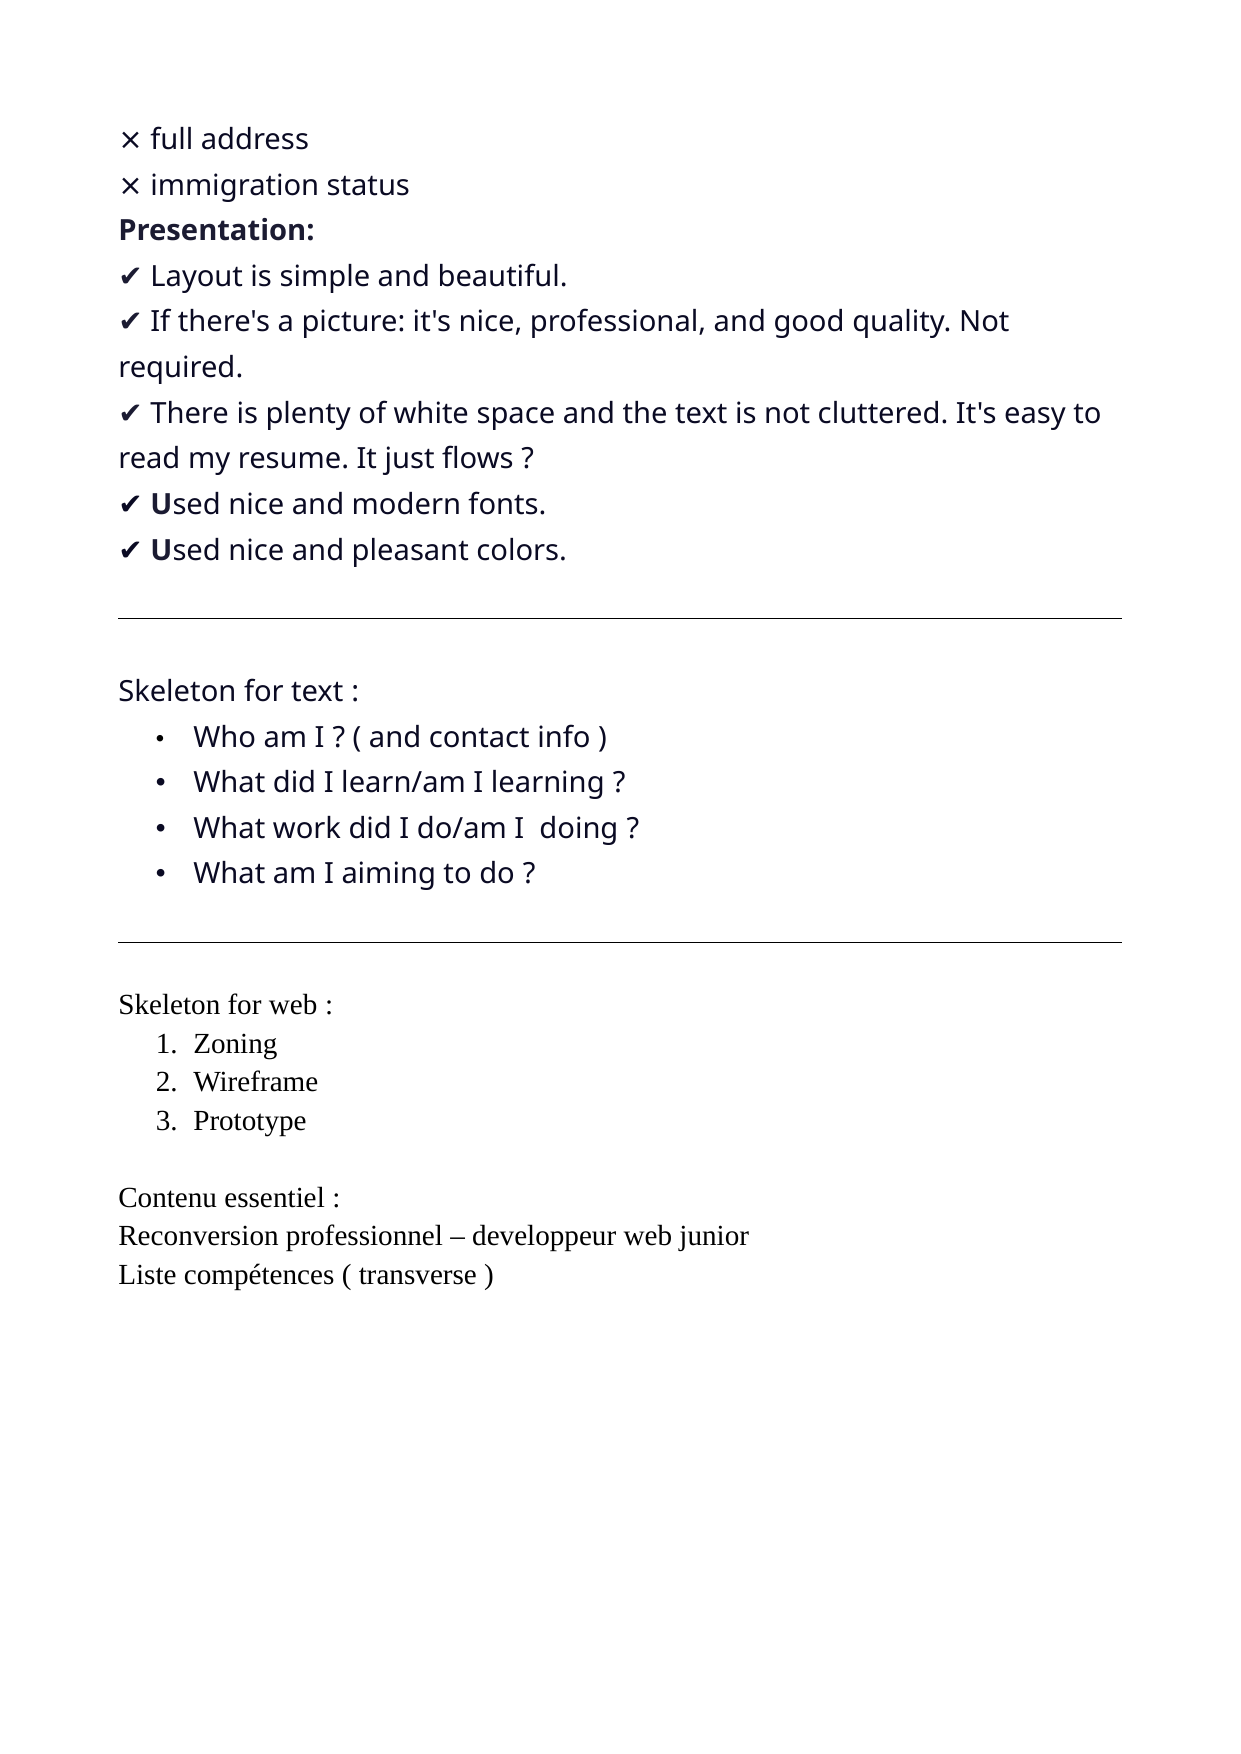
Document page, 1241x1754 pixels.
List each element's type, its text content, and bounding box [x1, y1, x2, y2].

text Liste compétences ( transverse ) [118, 1257, 1122, 1291]
list What am I aiming to do ? [156, 853, 1122, 892]
text Skeleton for text : [118, 670, 1122, 710]
list Zoning [156, 1026, 1122, 1059]
text Contenu essentiel : [118, 1180, 1122, 1213]
text ⨯ full address ⨯ immigration status [118, 118, 1122, 203]
text Skeleton for web : [118, 987, 1122, 1021]
list What work did I do/am I doing ? [156, 807, 1122, 847]
text Reconversion professionnel – developpeur web junior [118, 1218, 1122, 1252]
list Prototype [156, 1103, 1122, 1136]
list What did I learn/am I learning ? [156, 762, 1122, 801]
text Presentation: ✔ Layout is simple and beautiful. ✔ If there's a picture: it's nice, professional, and good quality. Not required. ✔ There is plenty of white space and the text is not cluttered. It's easy to read my resume. It just flows ? ✔ Used nice and modern fonts. ✔ Used nice and pleasant colors. [118, 209, 1122, 568]
list Wireframe [156, 1064, 1122, 1098]
list Who am I ? ( and contact info ) [156, 716, 1122, 756]
